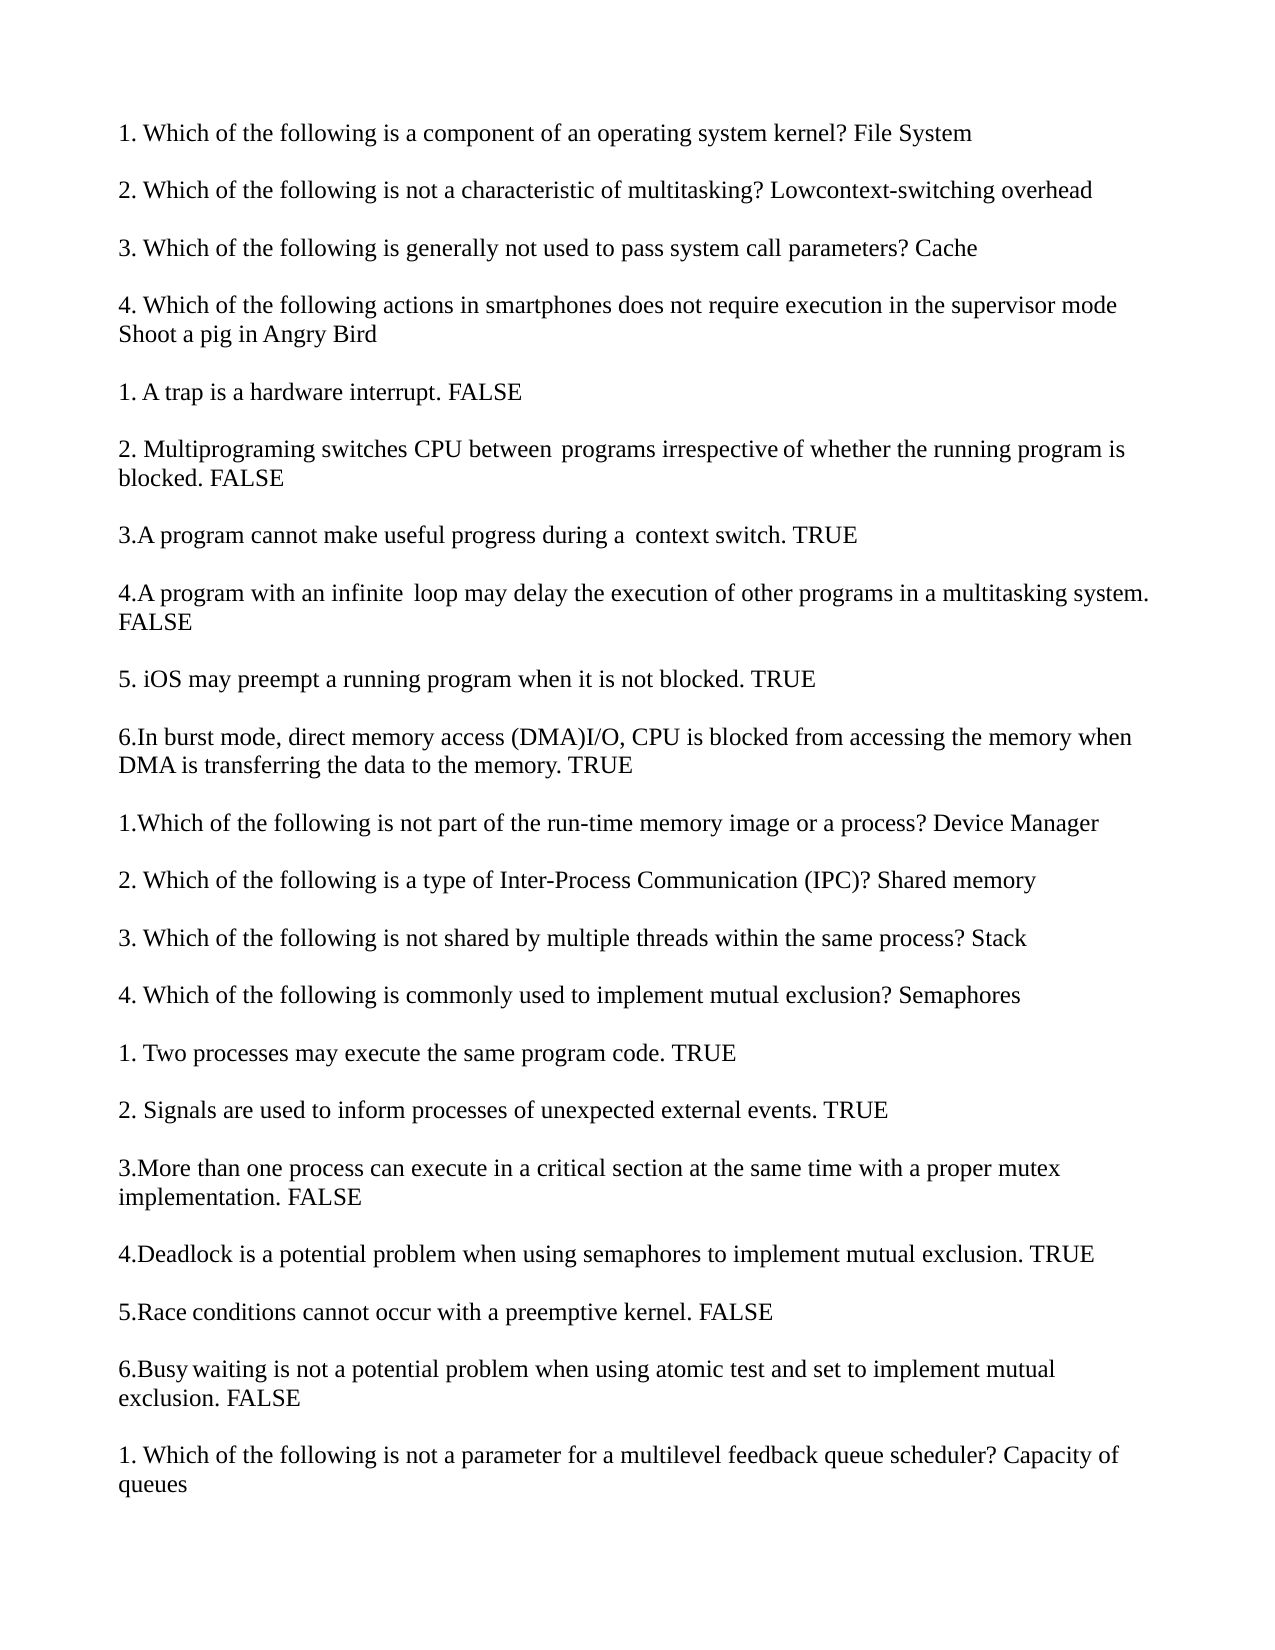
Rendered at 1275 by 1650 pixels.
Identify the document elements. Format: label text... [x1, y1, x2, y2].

text 4.Deadlock is a potential problem when using semaphores to implement mutual exclusion. TRUE [118, 1239, 1157, 1268]
text 1. Which of the following is not a parameter for a multilevel feedback queue scheduler? Capacity of queues [118, 1441, 1157, 1498]
text 3.More than one process can execute in a critical section at the same time with a proper mutex implementation. FALSE [118, 1153, 1157, 1211]
text 5. iOS may preempt a running program when it is not blocked. TRUE [118, 664, 1157, 693]
text blocked. FALSE [118, 463, 1157, 492]
text Shoot a pig in Angry Bird [118, 319, 1157, 348]
text 1.Which of the following is not part of the run-time memory image or a process? Device Manager [118, 808, 1157, 837]
text 1. Which of the following is a component of an operating system kernel? File System [118, 118, 1157, 147]
text 3.A program cannot make useful progress during a context switch. TRUE [118, 521, 1157, 549]
text 2. Which of the following is not a characteristic of multitasking? Lowcontext-switching overhead [118, 176, 1157, 204]
text 4. Which of the following actions in smartphones does not require execution in the supervisor mode [118, 291, 1157, 319]
text 3. Which of the following is generally not used to pass system call parameters? Cache [118, 233, 1157, 262]
text 6.Busy waiting is not a potential problem when using atomic test and set to implement mutual exclusion. FALSE [118, 1354, 1157, 1412]
text 1. Two processes may execute the same program code. TRUE [118, 1038, 1157, 1067]
text 2. Which of the following is a type of Inter-Process Communication (IPC)? Shared memory [118, 866, 1157, 894]
text 2. Multiprograming switches CPU between programs irrespective of whether the running program is [118, 434, 1157, 463]
text 4. Which of the following is commonly used to implement mutual exclusion? Semaphores [118, 981, 1157, 1009]
text 1. A trap is a hardware interrupt. FALSE [118, 377, 1157, 406]
text 3. Which of the following is not shared by multiple threads within the same process? Stack [118, 923, 1157, 952]
text 6.In burst mode, direct memory access (DMA)I/O, CPU is blocked from accessing the memory when DMA is transferring the data to the memory. TRUE [118, 722, 1157, 779]
text 4.A program with an infinite loop may delay the execution of other programs in a multitasking system. FALSE [118, 578, 1157, 636]
text 5.Race conditions cannot occur with a preemptive kernel. FALSE [118, 1297, 1157, 1326]
text 2. Signals are used to inform processes of unexpected external events. TRUE [118, 1096, 1157, 1124]
